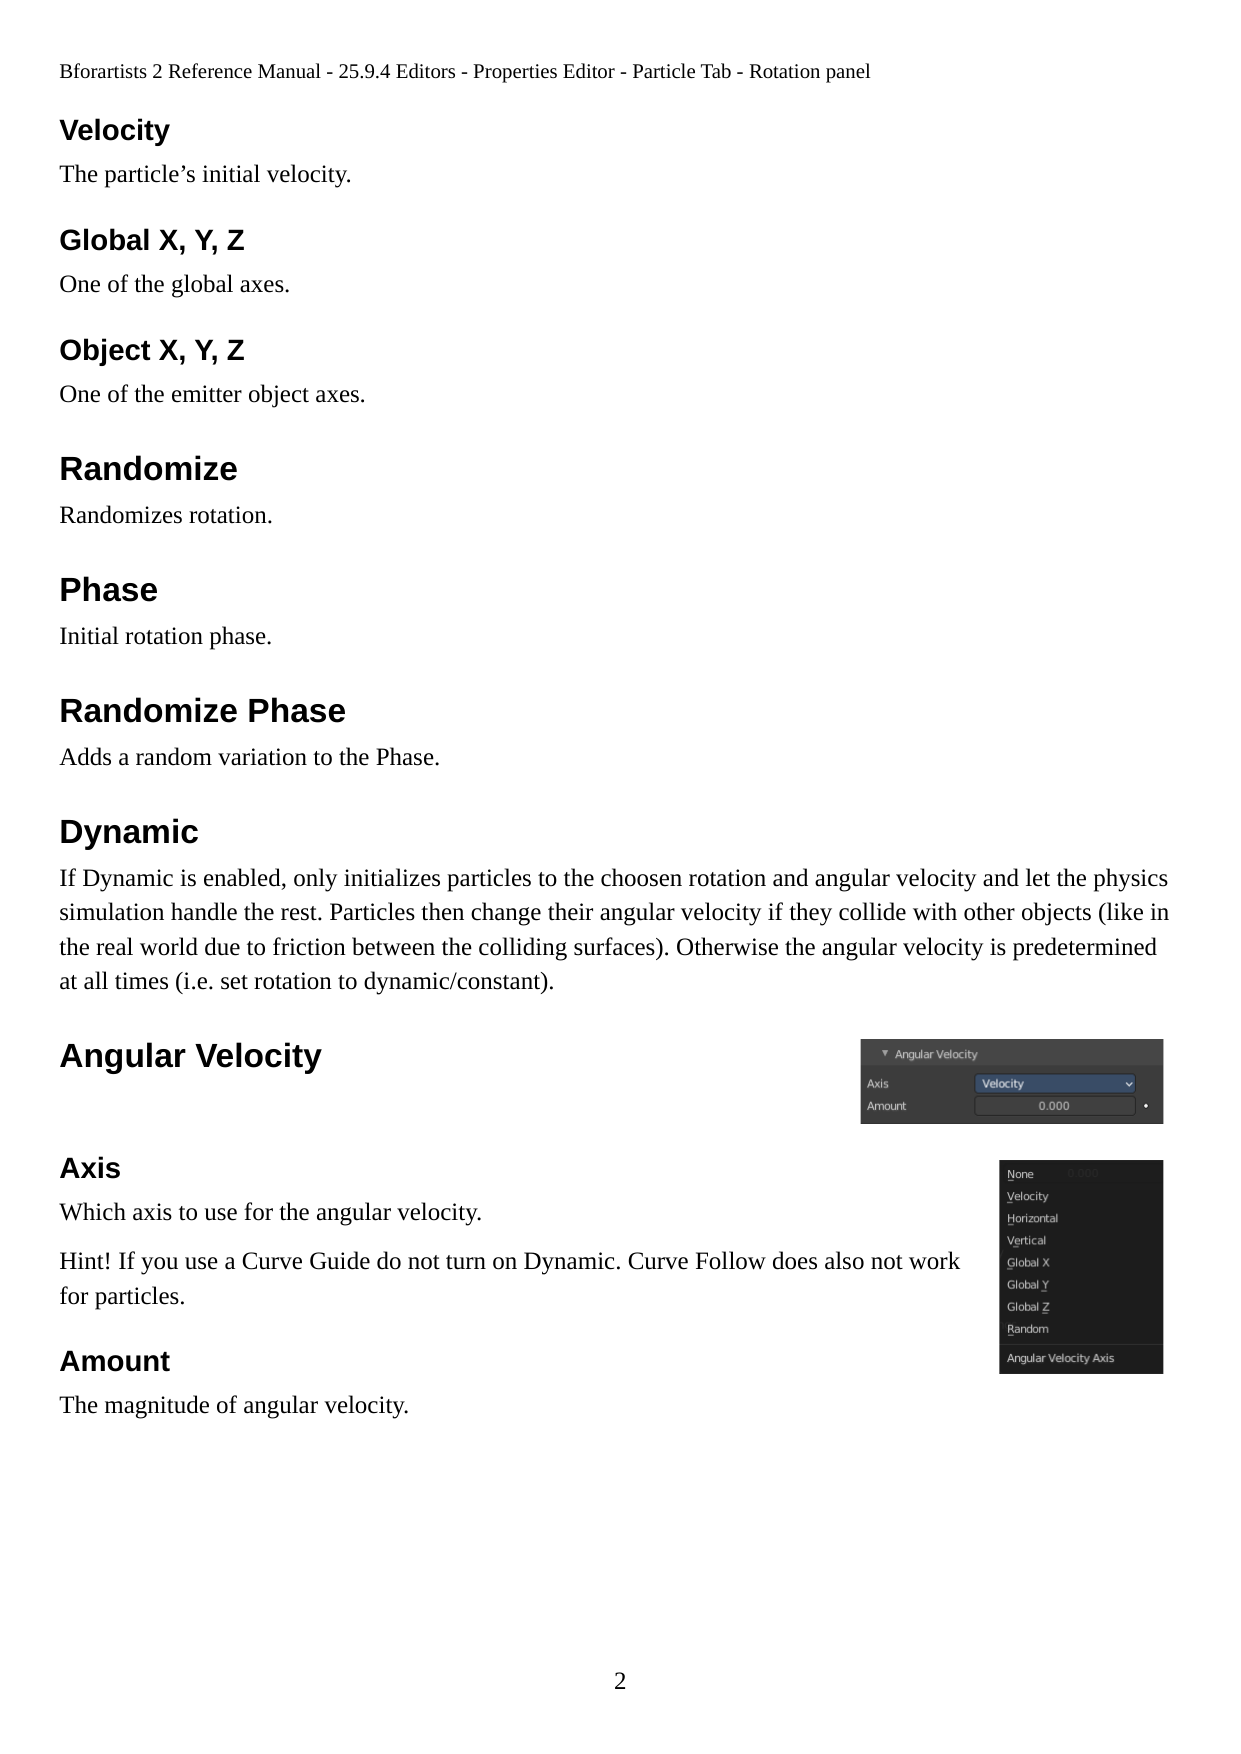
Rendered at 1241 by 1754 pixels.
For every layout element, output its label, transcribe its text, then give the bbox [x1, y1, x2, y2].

text Initial rotation phase. [59, 621, 1181, 649]
subtitle Angular Velocity [59, 1036, 1181, 1075]
subtitle Axis [59, 1151, 1181, 1185]
text Randomizes rotation. [59, 500, 1181, 528]
picture [860, 1039, 1164, 1124]
subtitle Amount [59, 1344, 1181, 1378]
text The magnitude of angular velocity. [59, 1391, 1181, 1419]
text One of the emitter object axes. [59, 379, 1181, 407]
subtitle Velocity [59, 113, 1181, 146]
subtitle Dynamic [59, 812, 1181, 850]
text Which axis to use for the angular velocity. [59, 1197, 999, 1226]
picture [999, 1160, 1164, 1374]
subtitle Phase [59, 569, 1181, 608]
subtitle Object X, Y, Z [59, 332, 1181, 366]
subtitle Randomize [59, 448, 1181, 487]
subtitle Global X, Y, Z [59, 222, 1181, 256]
text One of the global axes. [59, 269, 1181, 297]
text The particle’s initial velocity. [59, 159, 1181, 188]
text If Dynamic is enabled, only initializes particles to the choosen rotation and angular velocity and let the physics simulation handle the rest. Particles then change their angular velocity if they collide with other objects (like in the real world due to friction between the colliding surfaces). Otherwise the angular velocity is predetermined at all times (i.e. set rotation to dynamic/constant). [59, 863, 1181, 995]
text Adds a random variation to the Phase. [59, 742, 1181, 771]
subtitle Randomize Phase [59, 691, 1181, 729]
text Hint! If you use a Curve Guide do not turn on Dynamic. Curve Follow does also not work for particles. [59, 1246, 999, 1309]
